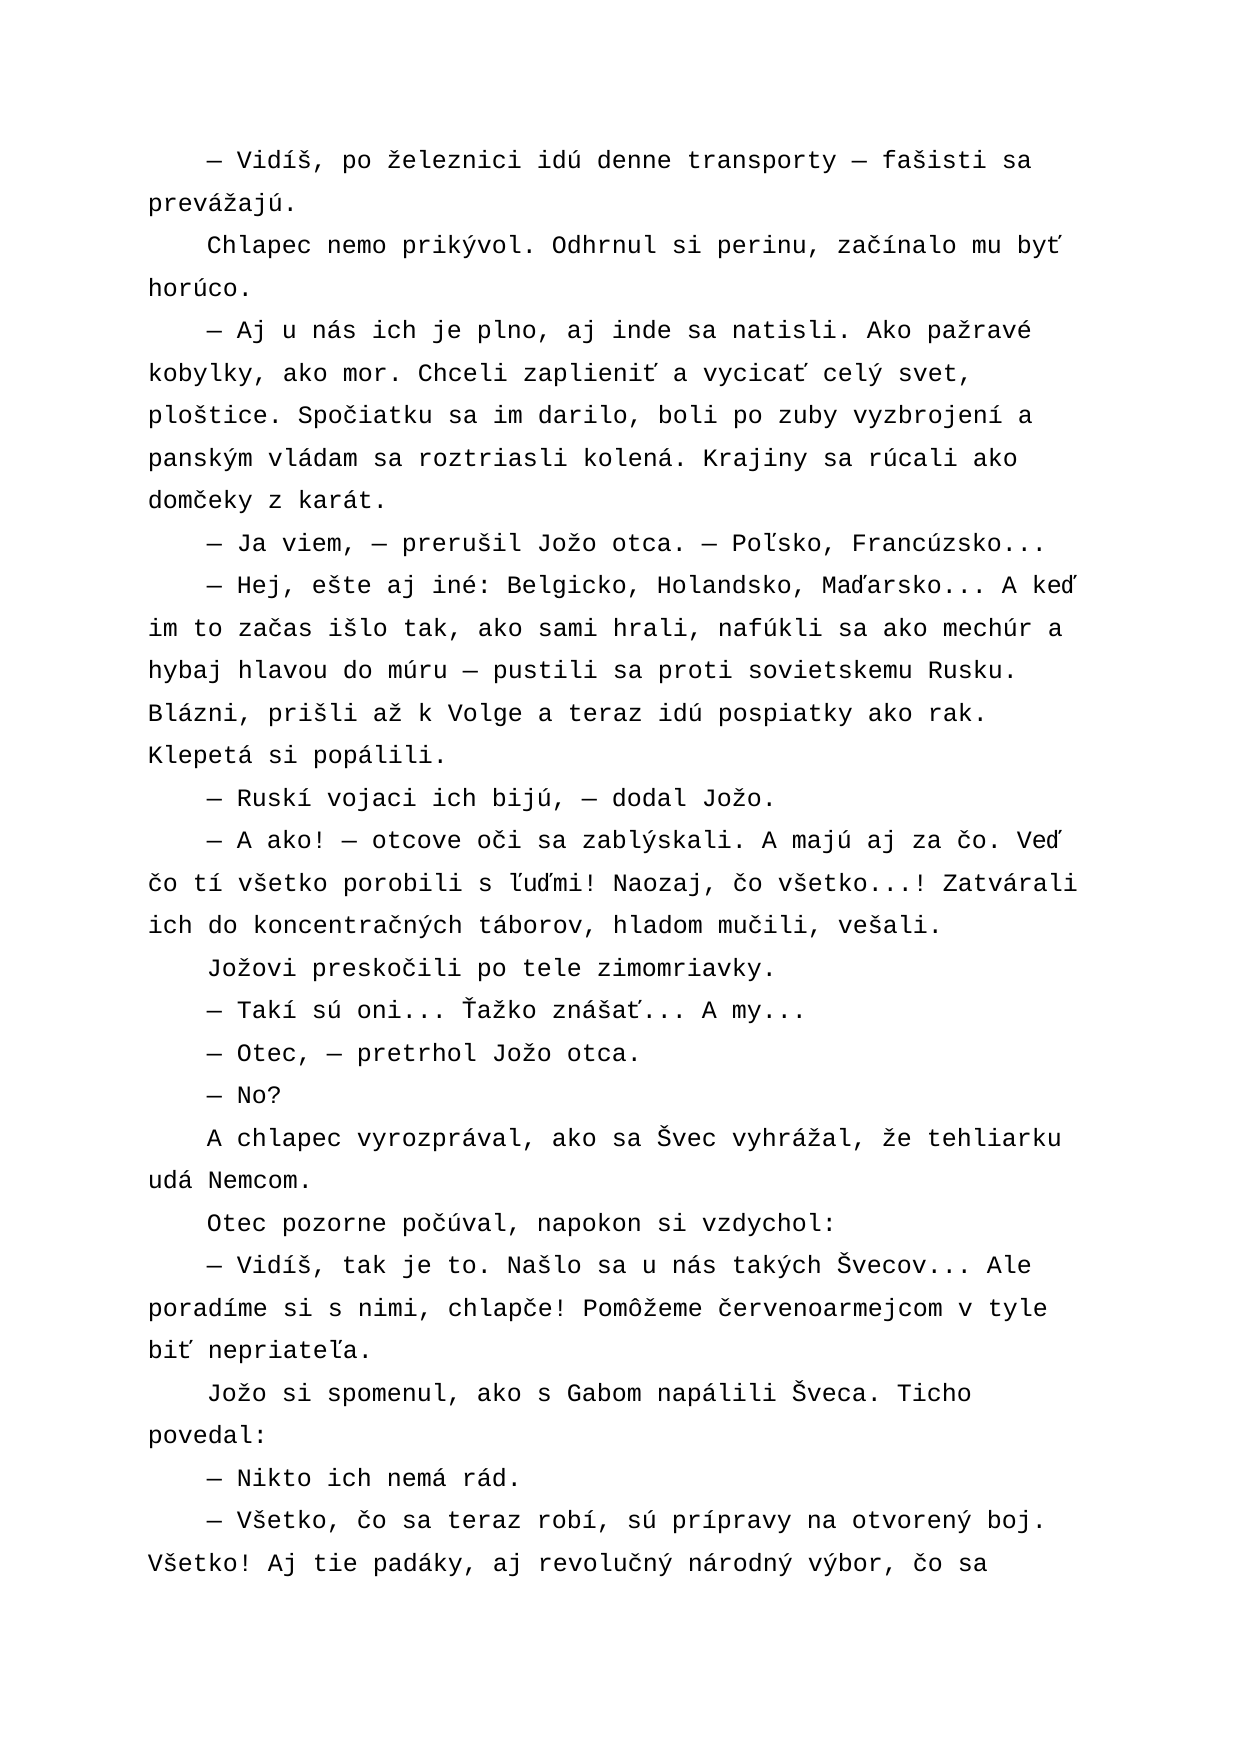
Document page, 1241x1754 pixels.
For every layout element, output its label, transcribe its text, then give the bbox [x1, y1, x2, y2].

text Otec pozorne počúval, napokon si vzdychol: [148, 1210, 1093, 1238]
text — Nikto ich nemá rád. [148, 1465, 1093, 1493]
text — Všetko, čo sa teraz robí, sú prípravy na otvorený boj. Všetko! Aj tie padáky, aj revolučný národný výbor, čo sa [148, 1508, 1093, 1578]
text — Ja viem, — prerušil Jožo otca. — Poľsko, Francúzsko... [148, 530, 1093, 558]
text — A ako! — otcove oči sa zablýskali. A majú aj za čo. Veď čo tí všetko porobili s ľuďmi! Naozaj, čo všetko...! Zatvárali ich do koncentračných táborov, hladom mučili, vešali. [148, 828, 1093, 941]
text — Vidíš, po železnici idú denne transporty — fašisti sa prevážajú. [148, 148, 1093, 218]
text Jožo si spomenul, ako s Gabom napálili Šveca. Ticho povedal: [148, 1380, 1093, 1451]
text — Hej, ešte aj iné: Belgicko, Holandsko, Maďarsko... A keď im to začas išlo tak, ako sami hrali, nafúkli sa ako mechúr a hybaj hlavou do múru — pustili sa proti sovietskemu Rusku. Blázni, prišli až k Volge a teraz idú pospiatky ako rak. Klepetá si popálili. [148, 573, 1093, 771]
text Chlapec nemo prikývol. Odhrnul si perinu, začínalo mu byť horúco. [148, 233, 1093, 303]
text — Aj u nás ich je plno, aj inde sa natisli. Ako pažravé kobylky, ako mor. Chceli zaplieniť a vycicať celý svet, ploštice. Spočiatku sa im darilo, boli po zuby vyzbrojení a panským vládam sa roztriasli kolená. Krajiny sa rúcali ako domčeky z karát. [148, 318, 1093, 516]
text — Otec, — pretrhol Jožo otca. [148, 1040, 1093, 1068]
text — Takí sú oni... Ťažko znášať... A my... [148, 998, 1093, 1026]
text — No? [148, 1083, 1093, 1111]
text — Ruskí vojaci ich bijú, — dodal Jožo. [148, 785, 1093, 813]
text — Vidíš, tak je to. Našlo sa u nás takých Švecov... Ale poradíme si s nimi, chlapče! Pomôžeme červenoarmejcom v tyle biť nepriateľa. [148, 1253, 1093, 1366]
text Jožovi preskočili po tele zimomriavky. [148, 955, 1093, 983]
text A chlapec vyrozprával, ako sa Švec vyhrážal, že tehliarku udá Nemcom. [148, 1125, 1093, 1196]
